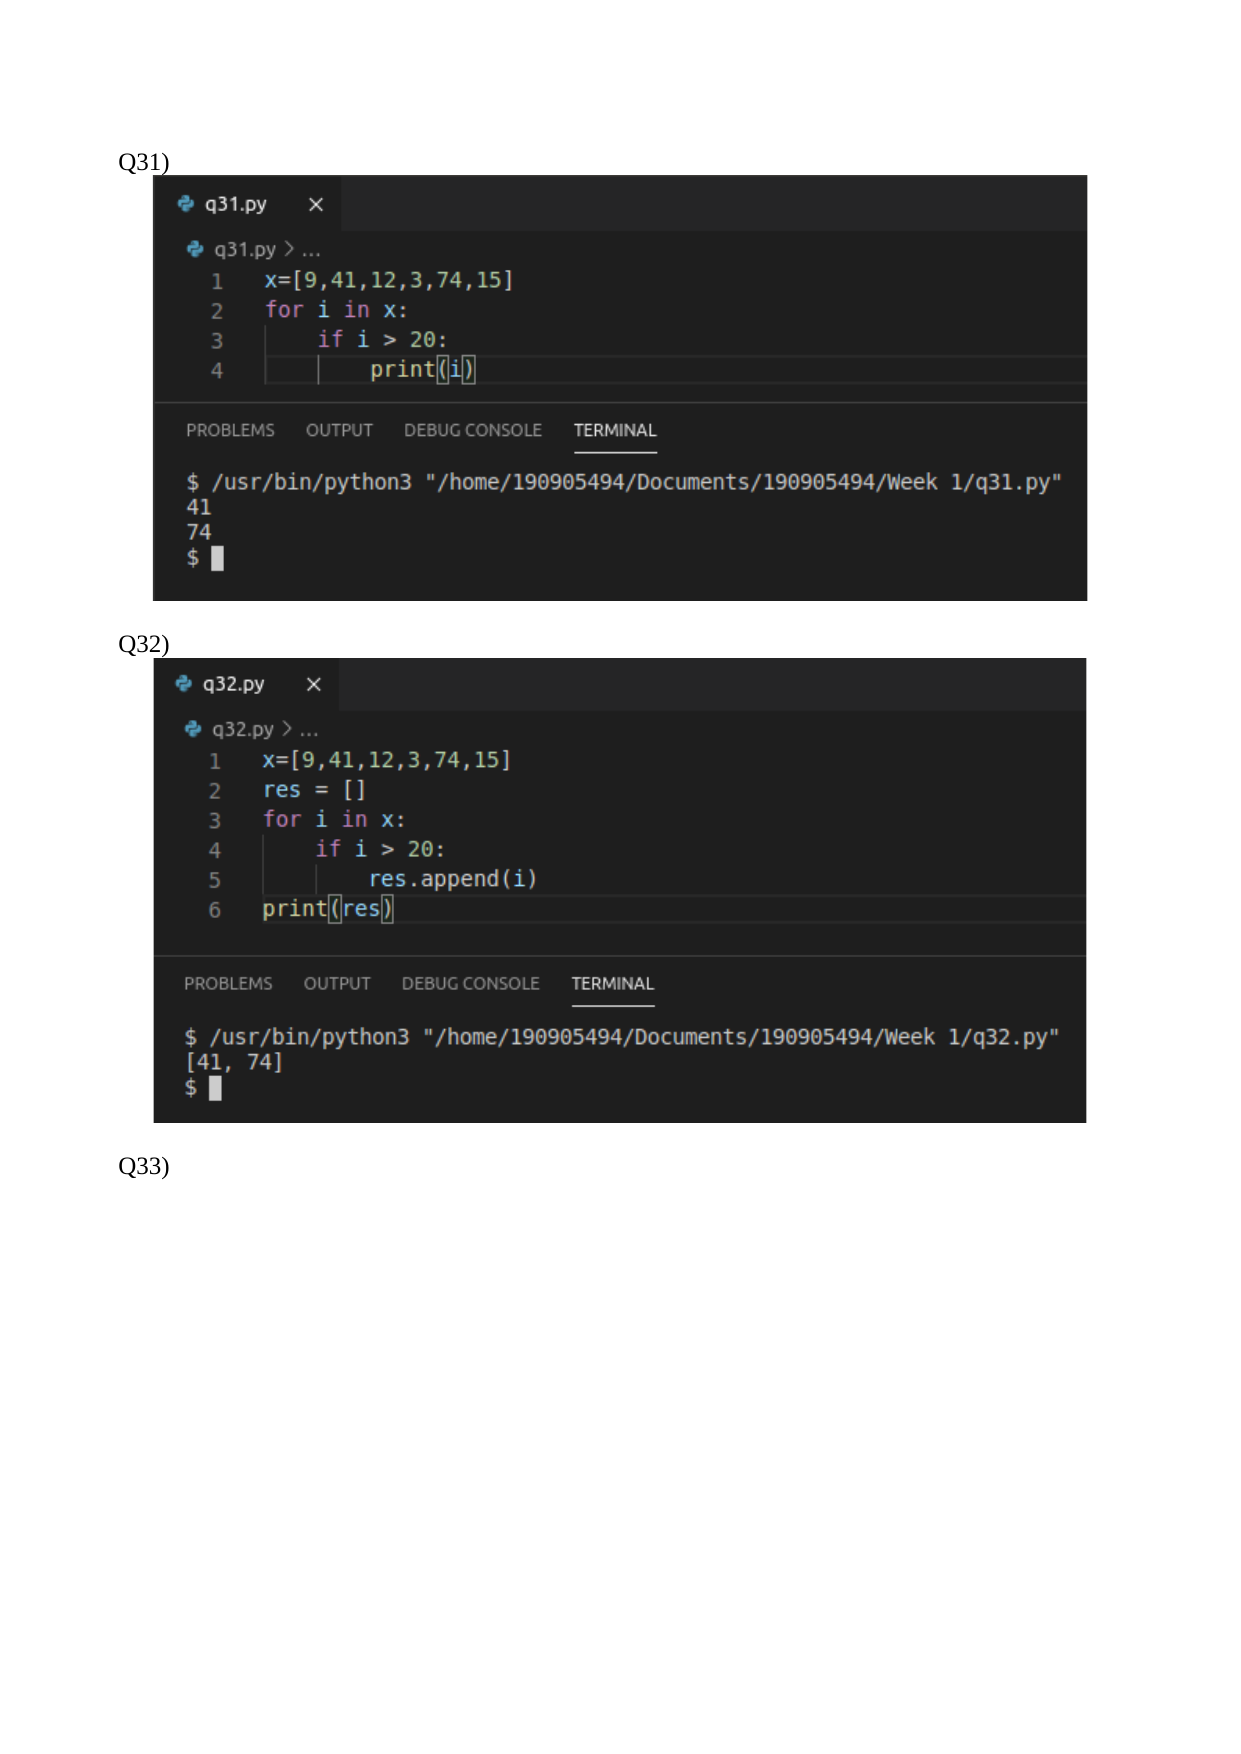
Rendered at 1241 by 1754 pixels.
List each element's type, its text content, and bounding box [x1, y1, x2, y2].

picture [153, 658, 1087, 1123]
picture [152, 175, 1088, 601]
text Q32) [118, 629, 1122, 658]
text Q33) [118, 1151, 1122, 1180]
text Q31) [118, 147, 1122, 176]
